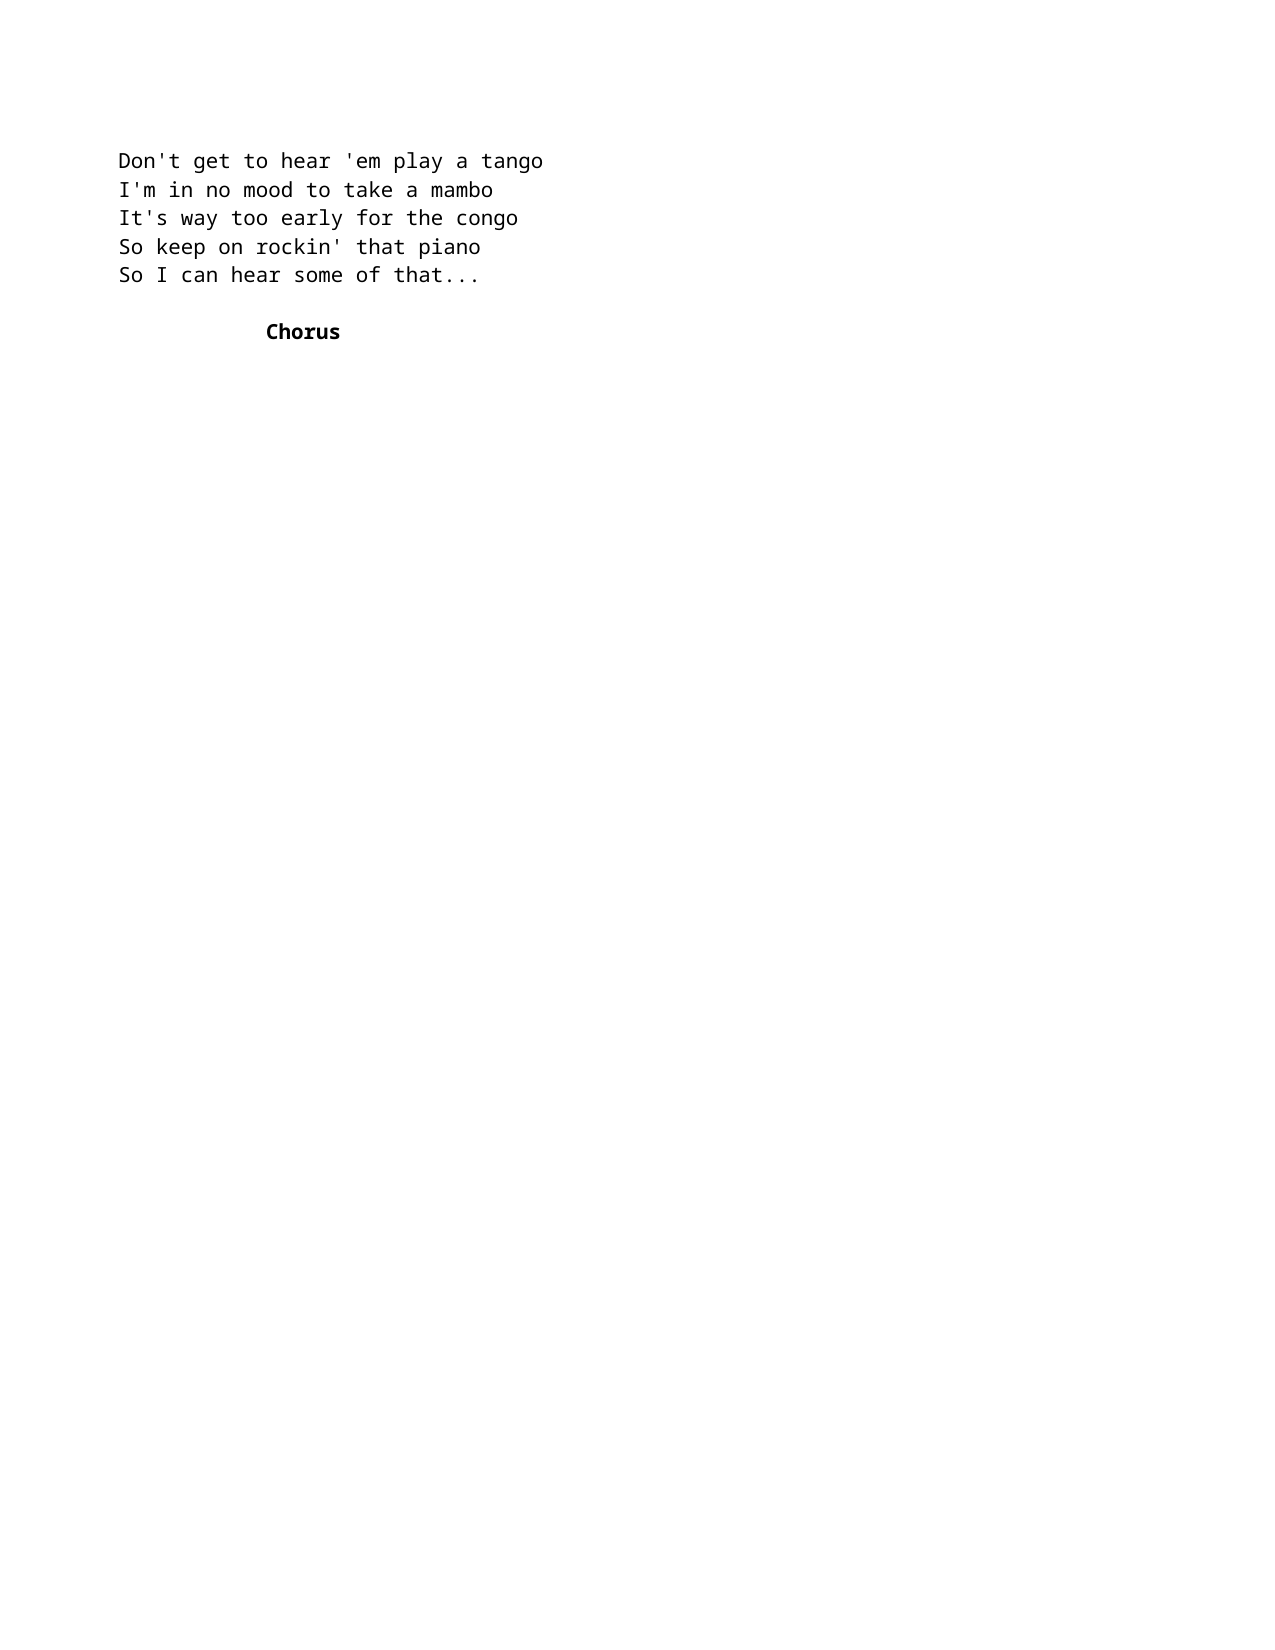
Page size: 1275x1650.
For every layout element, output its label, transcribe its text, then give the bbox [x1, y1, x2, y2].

text It's way too early for the congo [118, 203, 1157, 232]
text So keep on rockin' that piano [118, 232, 1157, 260]
text Chorus [118, 317, 1157, 346]
text So I can hear some of that... [118, 260, 1157, 289]
text Don't get to hear 'em play a tango [118, 147, 1157, 175]
text I'm in no mood to take a mambo [118, 175, 1157, 203]
